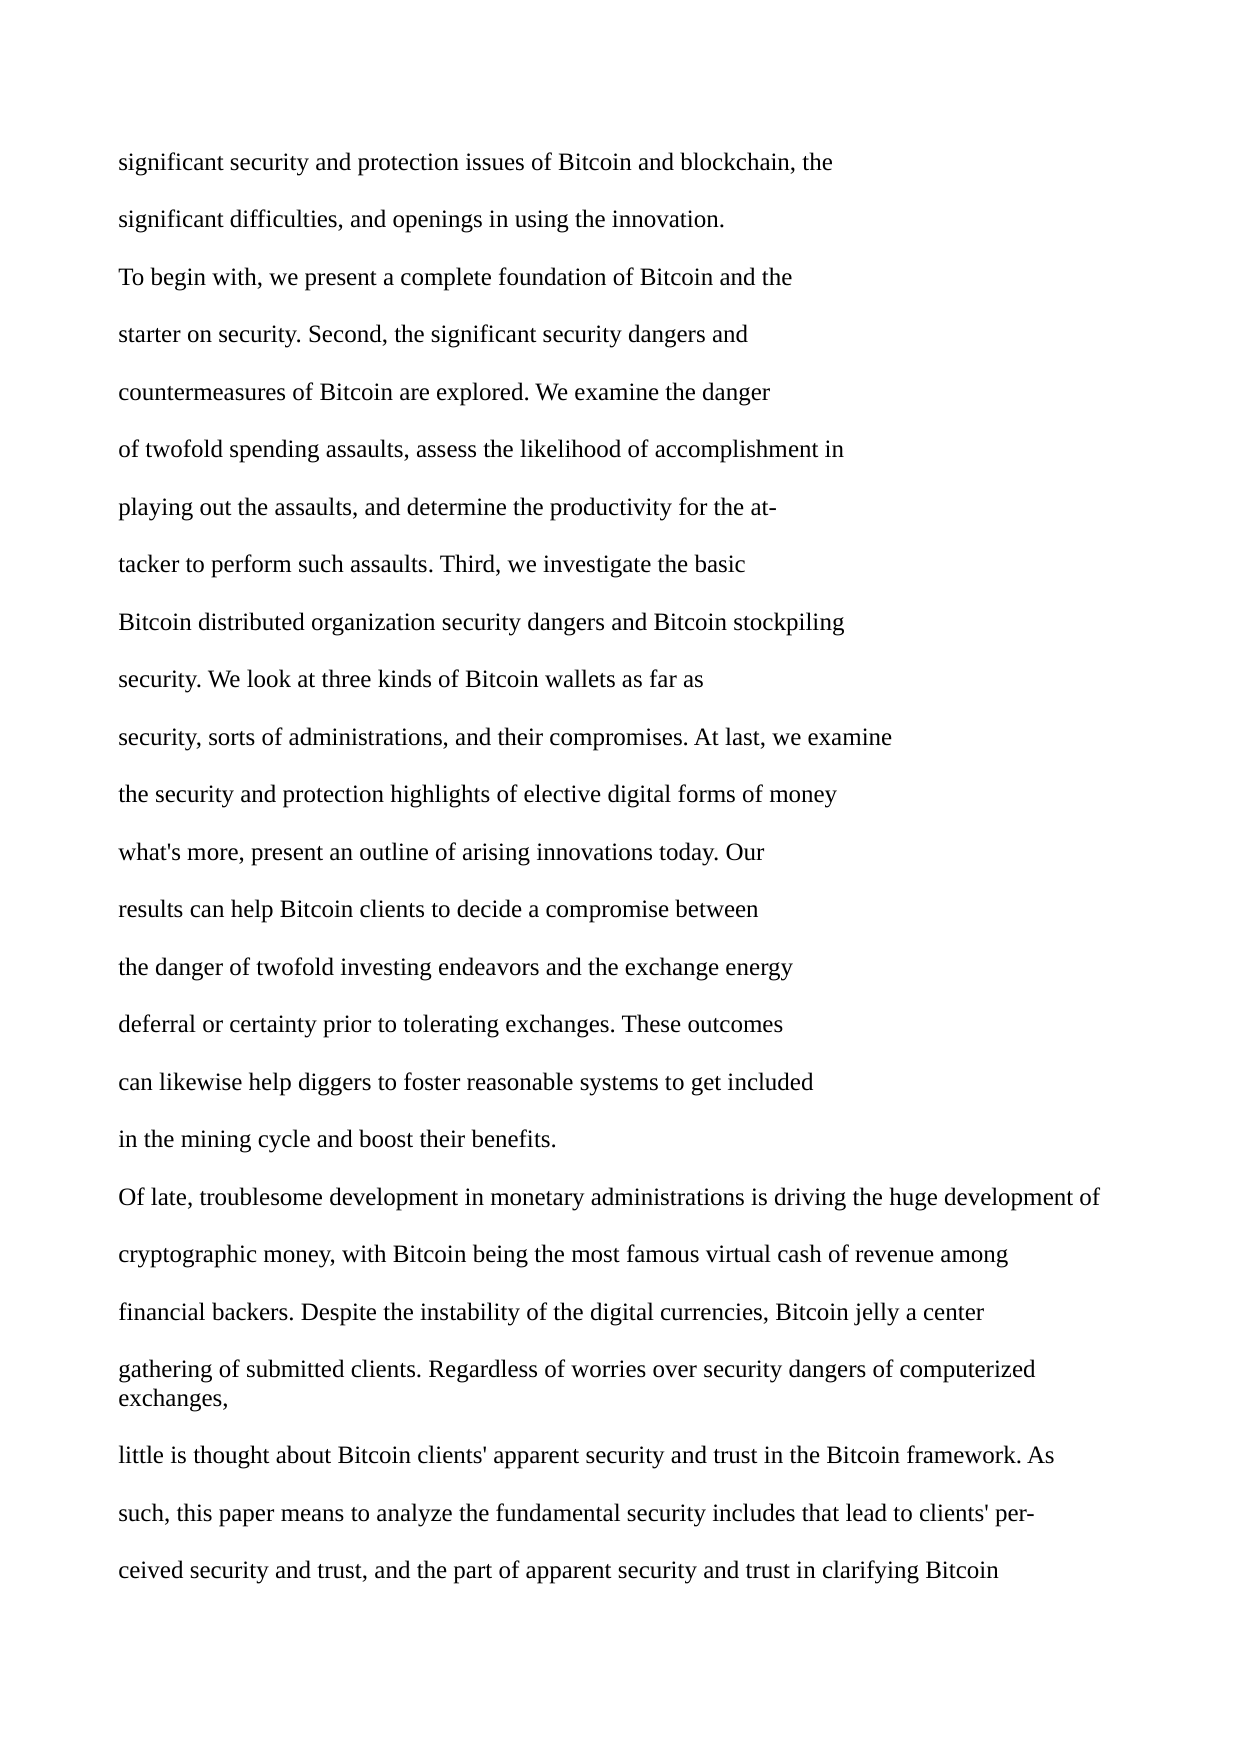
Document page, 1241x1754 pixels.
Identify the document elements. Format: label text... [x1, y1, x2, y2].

text significant security and protection issues of Bitcoin and blockchain, the [118, 147, 1122, 176]
text results can help Bitcoin clients to decide a compromise between [118, 894, 1122, 923]
text security. We look at three kinds of Bitcoin wallets as far as [118, 664, 1122, 693]
text the security and protection highlights of elective digital forms of money [118, 779, 1122, 808]
text significant difficulties, and openings in using the innovation. [118, 204, 1122, 233]
text can likewise help diggers to foster reasonable systems to get included [118, 1067, 1122, 1096]
text financial backers. Despite the instability of the digital currencies, Bitcoin jelly a center [118, 1297, 1122, 1326]
text playing out the assaults, and determine the productivity for the at- [118, 492, 1122, 521]
text To begin with, we present a complete foundation of Bitcoin and the [118, 262, 1122, 291]
text little is thought about Bitcoin clients' apparent security and trust in the Bitcoin framework. As [118, 1441, 1122, 1469]
text ceived security and trust, and the part of apparent security and trust in clarifying Bitcoin [118, 1556, 1122, 1584]
text cryptographic money, with Bitcoin being the most famous virtual cash of revenue among [118, 1239, 1122, 1268]
text the danger of twofold investing endeavors and the exchange energy [118, 952, 1122, 981]
text Of late, troublesome development in monetary administrations is driving the huge development of [118, 1182, 1122, 1211]
text deferral or certainty prior to tolerating exchanges. These outcomes [118, 1009, 1122, 1038]
text of twofold spending assaults, assess the likelihood of accomplishment in [118, 434, 1122, 463]
text gathering of submitted clients. Regardless of worries over security dangers of computerized exchanges, [118, 1354, 1122, 1412]
text such, this paper means to analyze the fundamental security includes that lead to clients' per- [118, 1498, 1122, 1527]
text Bitcoin distributed organization security dangers and Bitcoin stockpiling [118, 607, 1122, 636]
text what's more, present an outline of arising innovations today. Our [118, 837, 1122, 866]
text countermeasures of Bitcoin are explored. We examine the danger [118, 377, 1122, 406]
text tacker to perform such assaults. Third, we investigate the basic [118, 549, 1122, 578]
text starter on security. Second, the significant security dangers and [118, 319, 1122, 348]
text in the mining cycle and boost their benefits. [118, 1124, 1122, 1153]
text security, sorts of administrations, and their compromises. At last, we examine [118, 722, 1122, 751]
